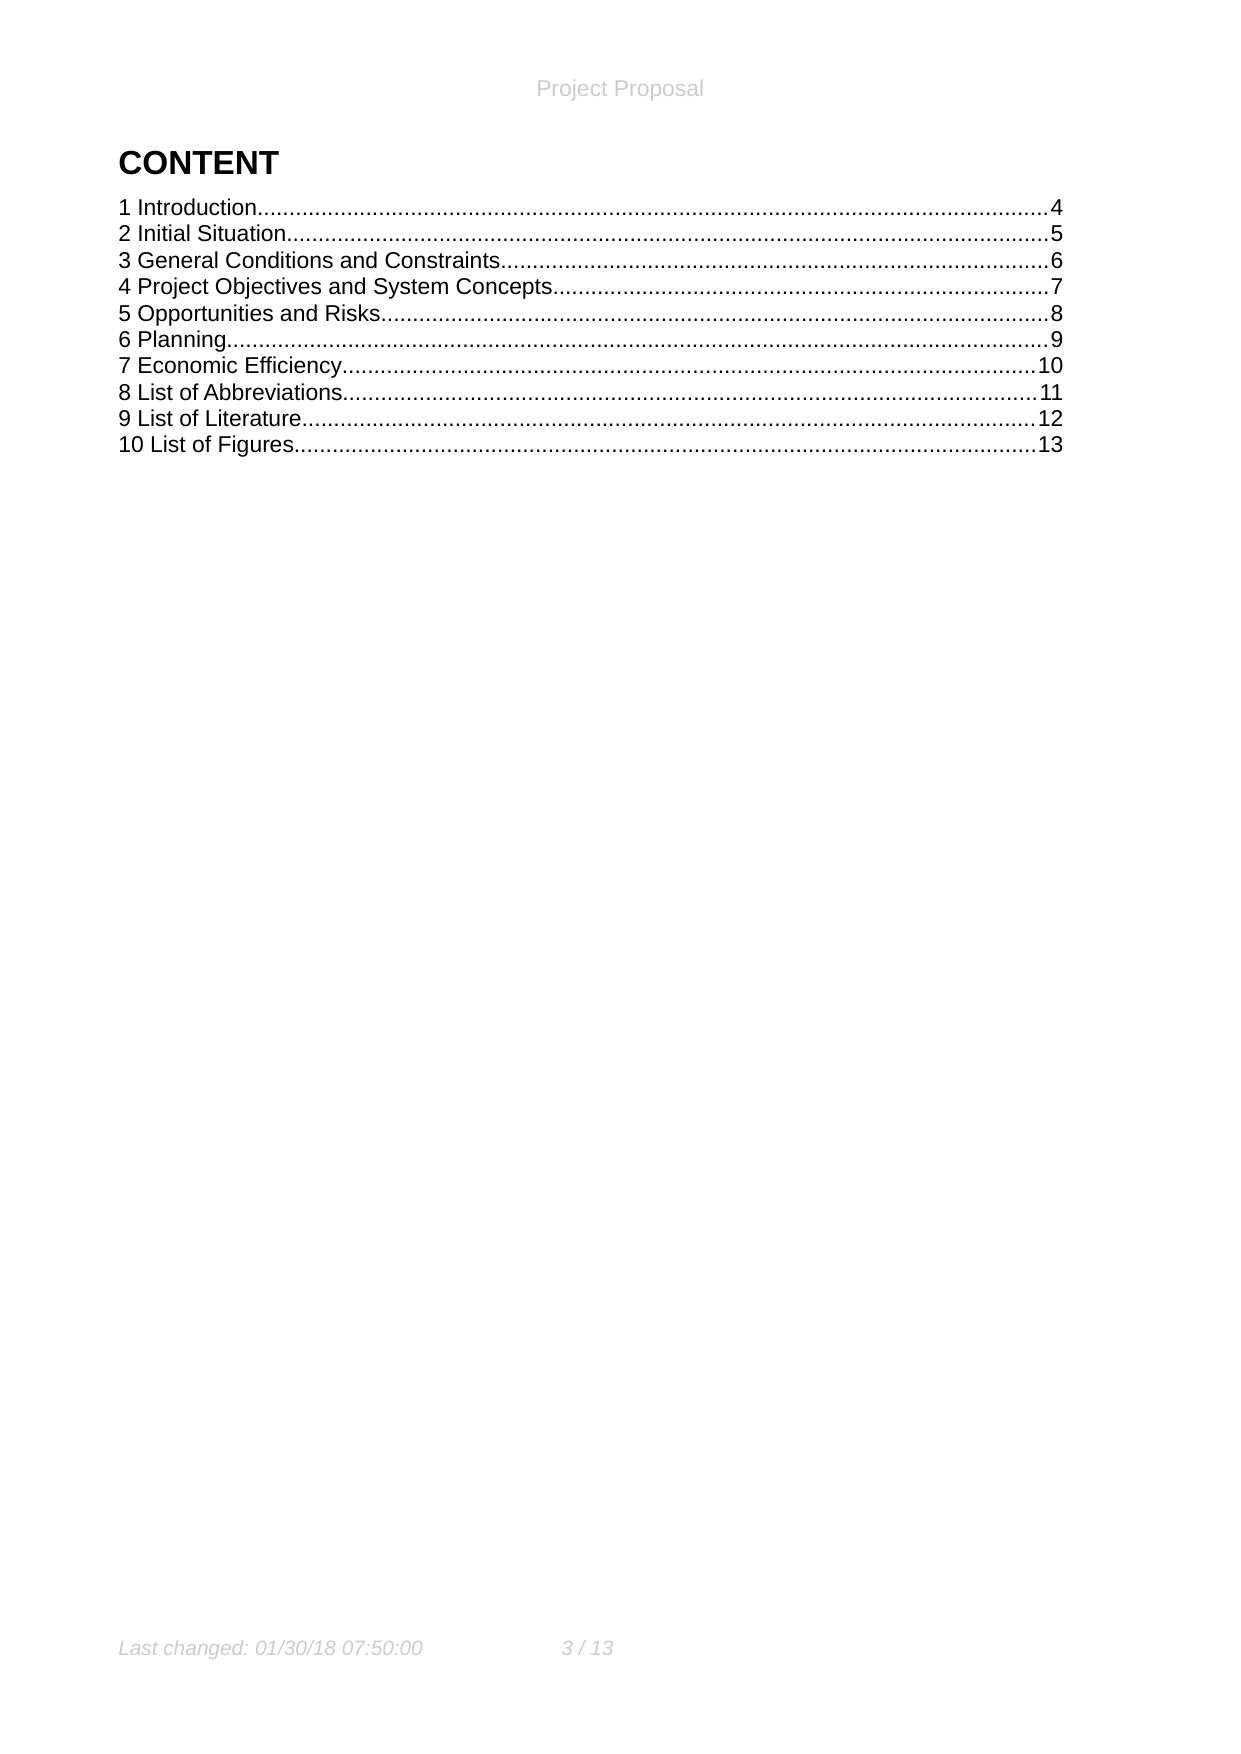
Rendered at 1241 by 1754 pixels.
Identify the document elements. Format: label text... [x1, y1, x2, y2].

text 3 General Conditions and Constraints 6 [118, 247, 1122, 273]
text 7 Economic Efficiency 10 [118, 352, 1122, 378]
text 6 Planning 9 [118, 326, 1122, 352]
text 5 Opportunities and Risks 8 [118, 299, 1122, 326]
subtitle Content [118, 143, 1122, 182]
text 2 Initial Situation 5 [118, 220, 1122, 247]
text 10 List of Figures 13 [118, 431, 1122, 458]
text 8 List of Abbreviations 11 [118, 378, 1122, 405]
text 1 Introduction 4 [118, 194, 1122, 220]
text 9 List of Literature 12 [118, 405, 1122, 431]
text 4 Project Objectives and System Concepts 7 [118, 273, 1122, 299]
